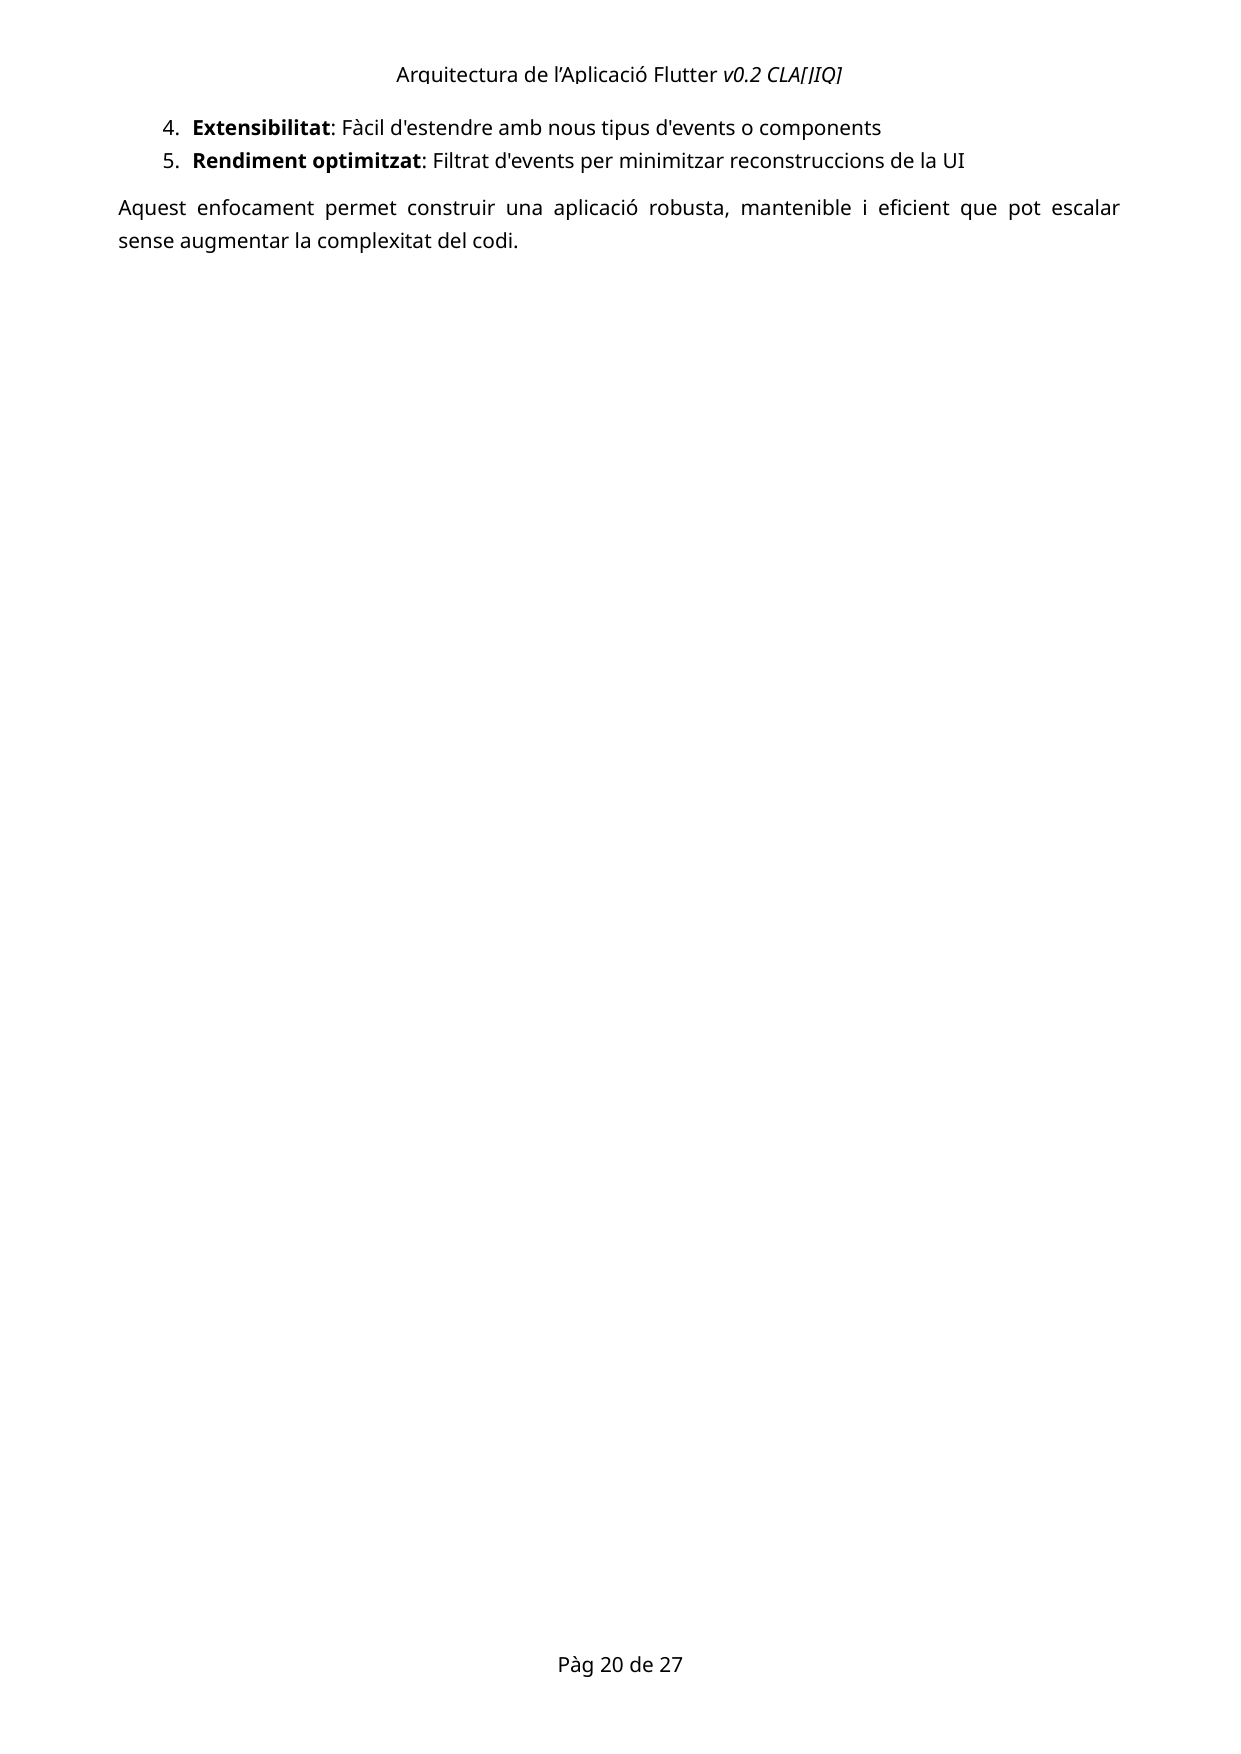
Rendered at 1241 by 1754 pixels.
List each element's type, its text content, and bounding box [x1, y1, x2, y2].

list Extensibilitat: Fàcil d'estendre amb nous tipus d'events o components [162, 113, 1122, 142]
text Aquest enfocament permet construir una aplicació robusta, mantenible i eficient que pot escalar sense augmentar la complexitat del codi. [118, 193, 1122, 254]
list Rendiment optimitzat: Filtrat d'events per minimitzar reconstruccions de la UI [162, 146, 1122, 174]
